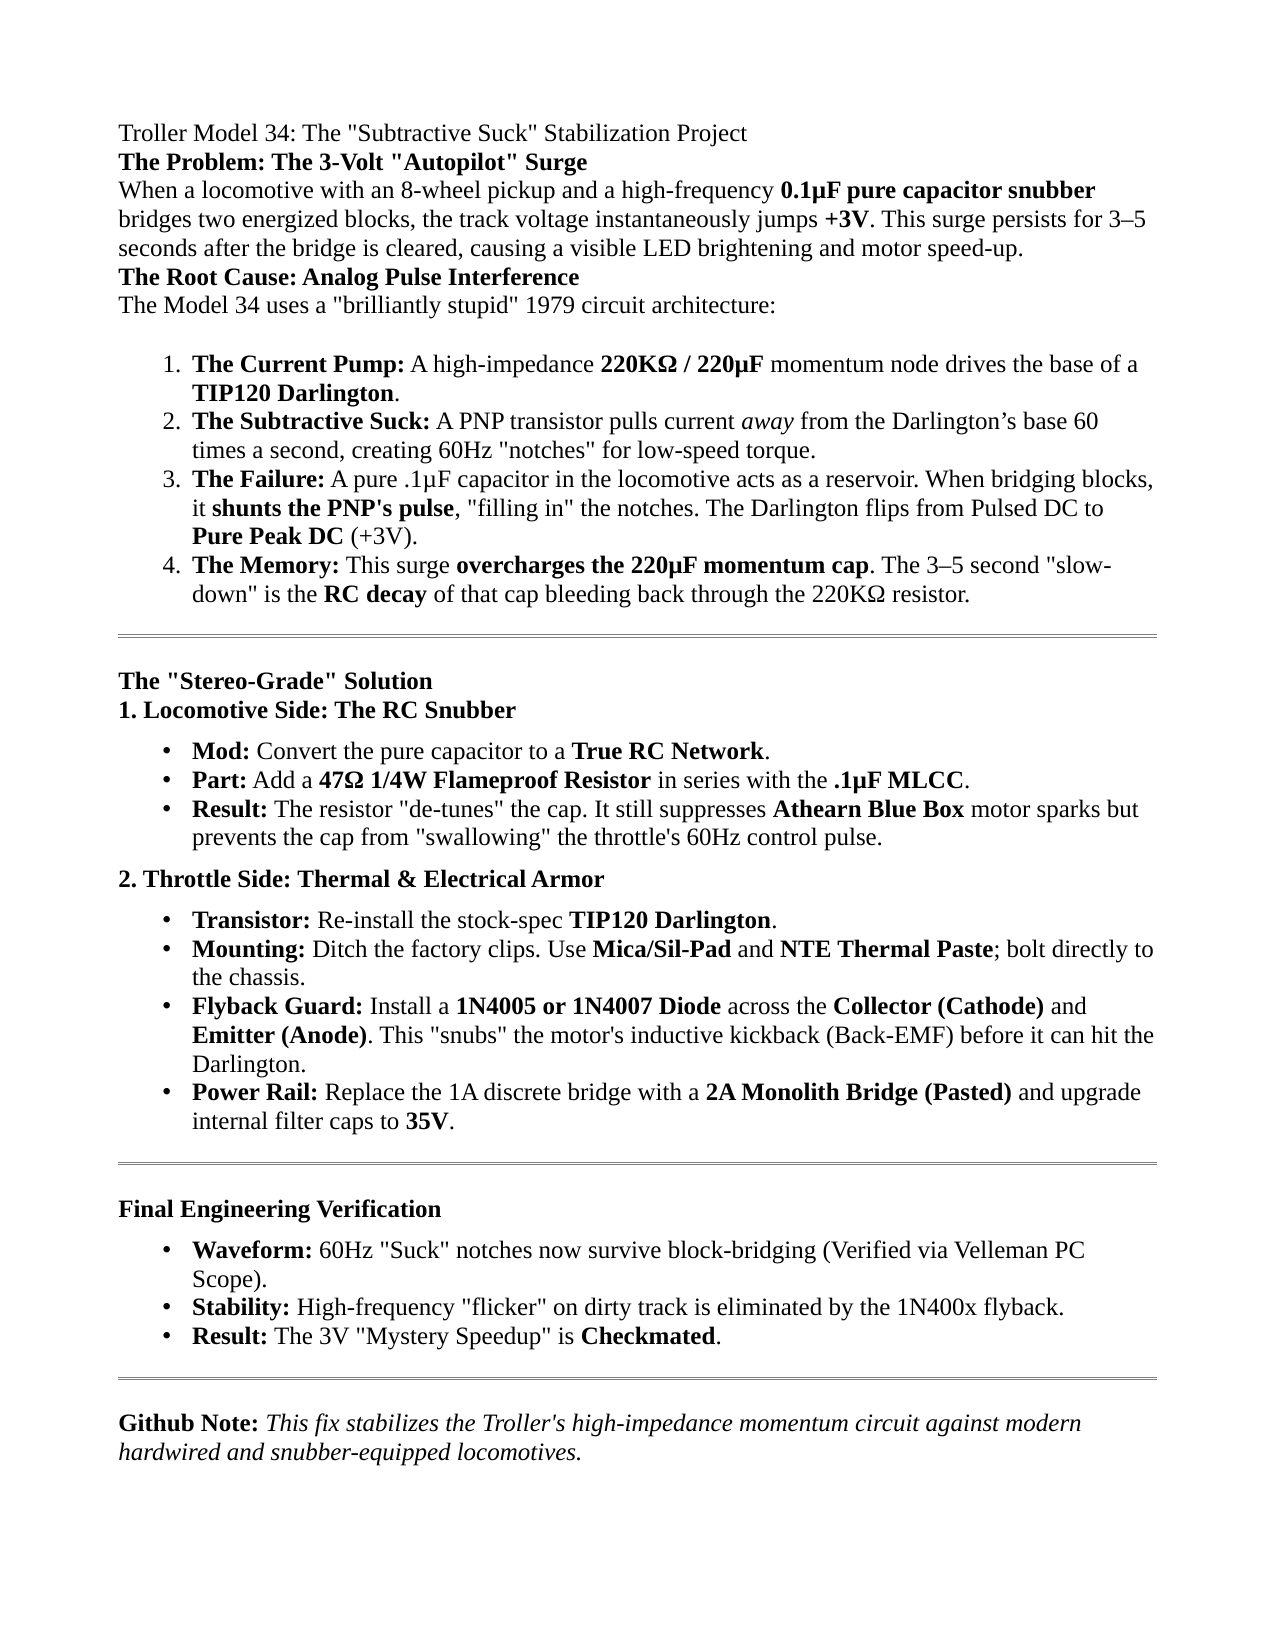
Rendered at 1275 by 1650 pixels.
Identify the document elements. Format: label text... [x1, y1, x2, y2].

text Troller Model 34: The "Subtractive Suck" Stabilization Project [118, 118, 1157, 147]
list Result: The resistor "de-tunes" the cap. It still suppresses Athearn Blue Box motor sparks but prevents the cap from "swallowing" the throttle's 60Hz control pulse. [162, 794, 1157, 851]
list Transistor: Re-install the stock-spec TIP120 Darlington. [162, 905, 1157, 934]
text The Problem: The 3-Volt "Autopilot" Surge [118, 147, 1157, 176]
list Flyback Guard: Install a 1N4005 or 1N4007 Diode across the Collector (Cathode) and Emitter (Anode). This "snubs" the motor's inductive kickback (Back-EMF) before it can hit the Darlington. [162, 991, 1157, 1077]
text Final Engineering Verification [118, 1194, 1157, 1222]
list Stability: High-frequency "flicker" on dirty track is eliminated by the 1N400x flyback. [162, 1292, 1157, 1321]
text 2. Throttle Side: Thermal & Electrical Armor [118, 864, 1157, 892]
list The Current Pump: A high-impedance 220KΩ / 220µF momentum node drives the base of a TIP120 Darlington. [162, 349, 1157, 406]
list Waveform: 60Hz "Suck" notches now survive block-bridging (Verified via Velleman PC Scope). [162, 1235, 1157, 1292]
text The Model 34 uses a "brilliantly stupid" 1979 circuit architecture: [118, 291, 1157, 319]
list Result: The 3V "Mystery Speedup" is Checkmated. [162, 1321, 1157, 1350]
list Power Rail: Replace the 1A discrete bridge with a 2A Monolith Bridge (Pasted) and upgrade internal filter caps to 35V. [162, 1077, 1157, 1135]
text The "Stereo-Grade" Solution [118, 666, 1157, 695]
text The Root Cause: Analog Pulse Interference [118, 262, 1157, 291]
list Mounting: Ditch the factory clips. Use Mica/Sil-Pad and NTE Thermal Paste; bolt directly to the chassis. [162, 934, 1157, 991]
text When a locomotive with an 8-wheel pickup and a high-frequency 0.1µF pure capacitor snubber bridges two energized blocks, the track voltage instantaneously jumps +3V. This surge persists for 3–5 seconds after the bridge is cleared, causing a visible LED brightening and motor speed-up. [118, 176, 1157, 262]
list The Failure: A pure .1µF capacitor in the locomotive acts as a reservoir. When bridging blocks, it shunts the PNP's pulse, "filling in" the notches. The Darlington flips from Pulsed DC to Pure Peak DC (+3V). [162, 464, 1157, 550]
list The Subtractive Suck: A PNP transistor pulls current away from the Darlington’s base 60 times a second, creating 60Hz "notches" for low-speed torque. [162, 406, 1157, 464]
text 1. Locomotive Side: The RC Snubber [118, 695, 1157, 724]
list The Memory: This surge overcharges the 220µF momentum cap. The 3–5 second "slow-down" is the RC decay of that cap bleeding back through the 220KΩ resistor. [162, 550, 1157, 608]
text Github Note: This fix stabilizes the Troller's high-impedance momentum circuit against modern hardwired and snubber-equipped locomotives. [118, 1408, 1157, 1466]
list Mod: Convert the pure capacitor to a True RC Network. [162, 736, 1157, 765]
list Part: Add a 47Ω 1/4W Flameproof Resistor in series with the .1µF MLCC. [162, 765, 1157, 794]
